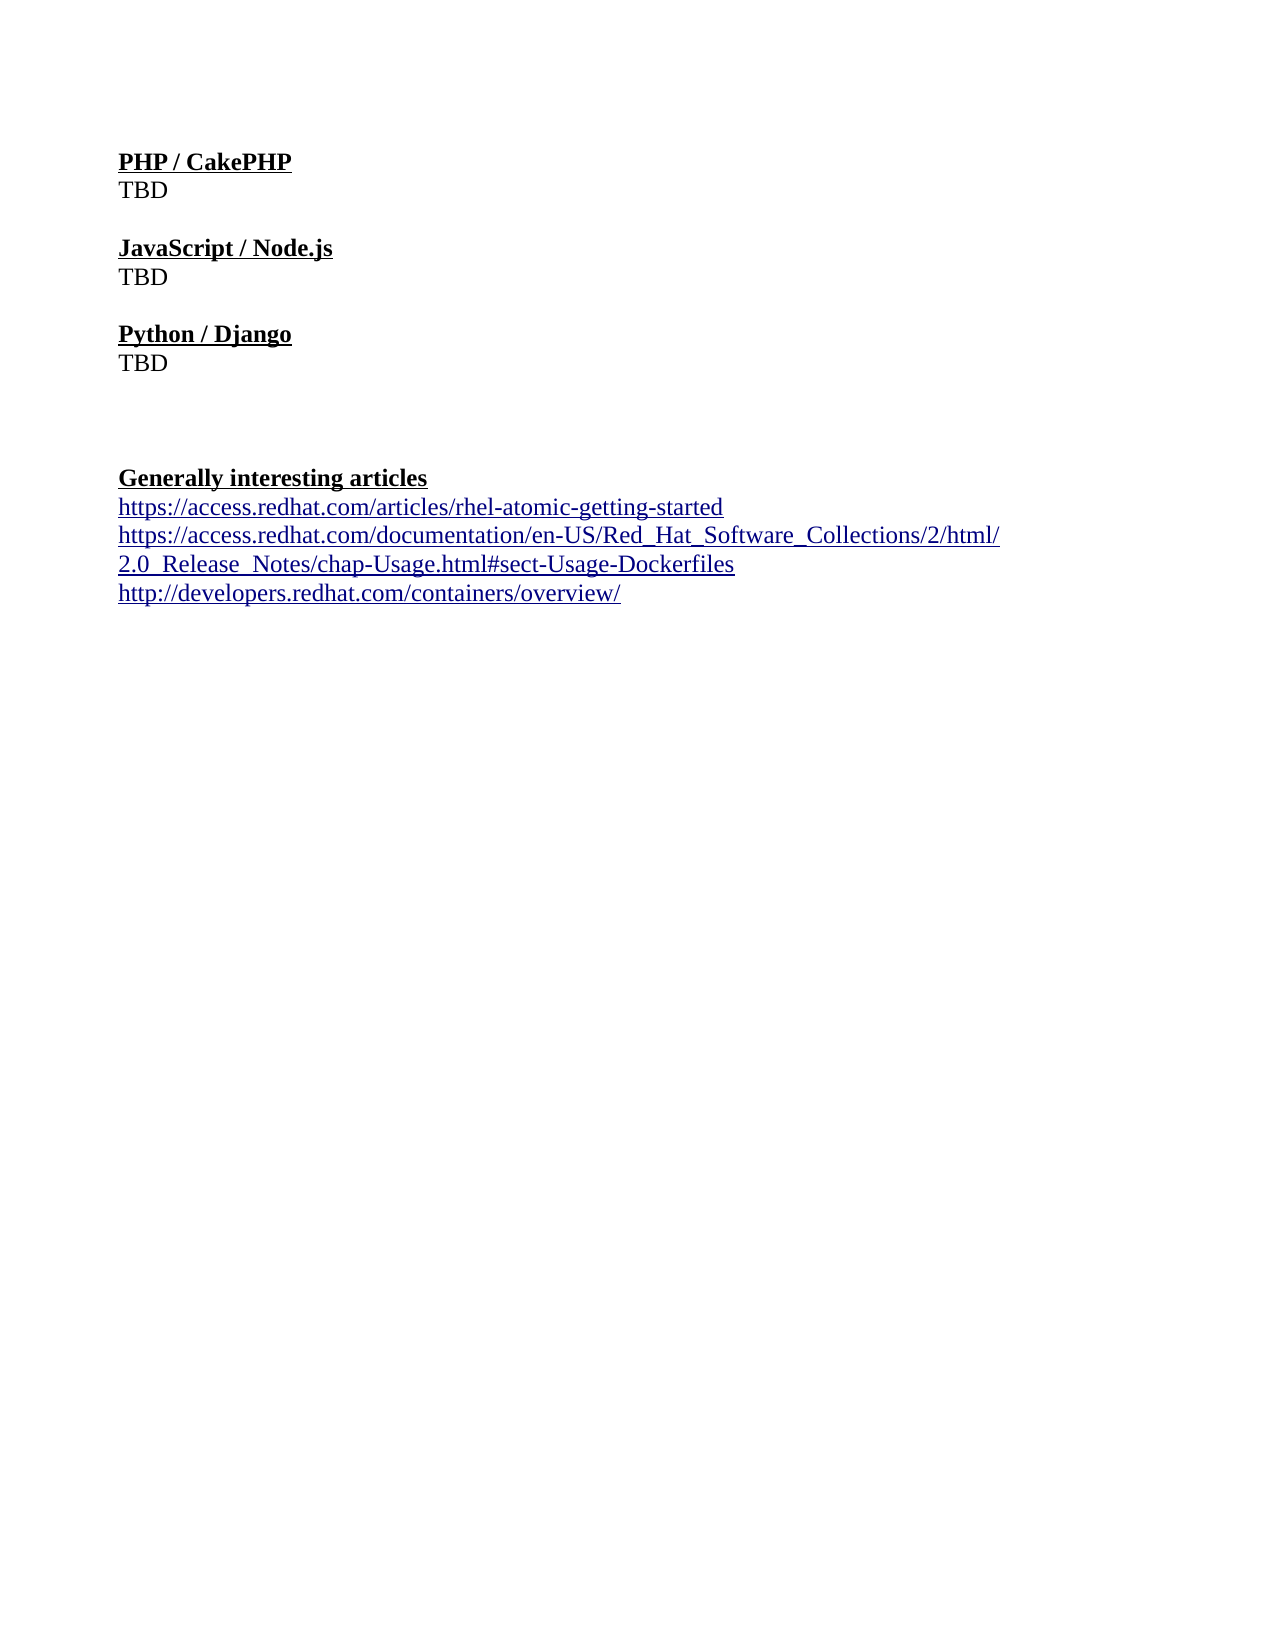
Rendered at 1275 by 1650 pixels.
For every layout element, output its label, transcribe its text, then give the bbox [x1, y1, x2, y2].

text TBD [118, 176, 1157, 204]
text JavaScript / Node.js [118, 233, 1157, 262]
text https://access.redhat.com/documentation/en-US/Red_Hat_Software_Collections/2/html/2.0_Release_Notes/chap-Usage.html#sect-Usage-Dockerfiles [118, 521, 1157, 578]
text https://access.redhat.com/articles/rhel-atomic-getting-started [118, 492, 1157, 521]
text Generally interesting articles [118, 463, 1157, 492]
text PHP / CakePHP [118, 147, 1157, 176]
text TBD [118, 348, 1157, 377]
text http://developers.redhat.com/containers/overview/ [118, 578, 1157, 607]
text TBD [118, 262, 1157, 291]
text Python / Django [118, 319, 1157, 348]
